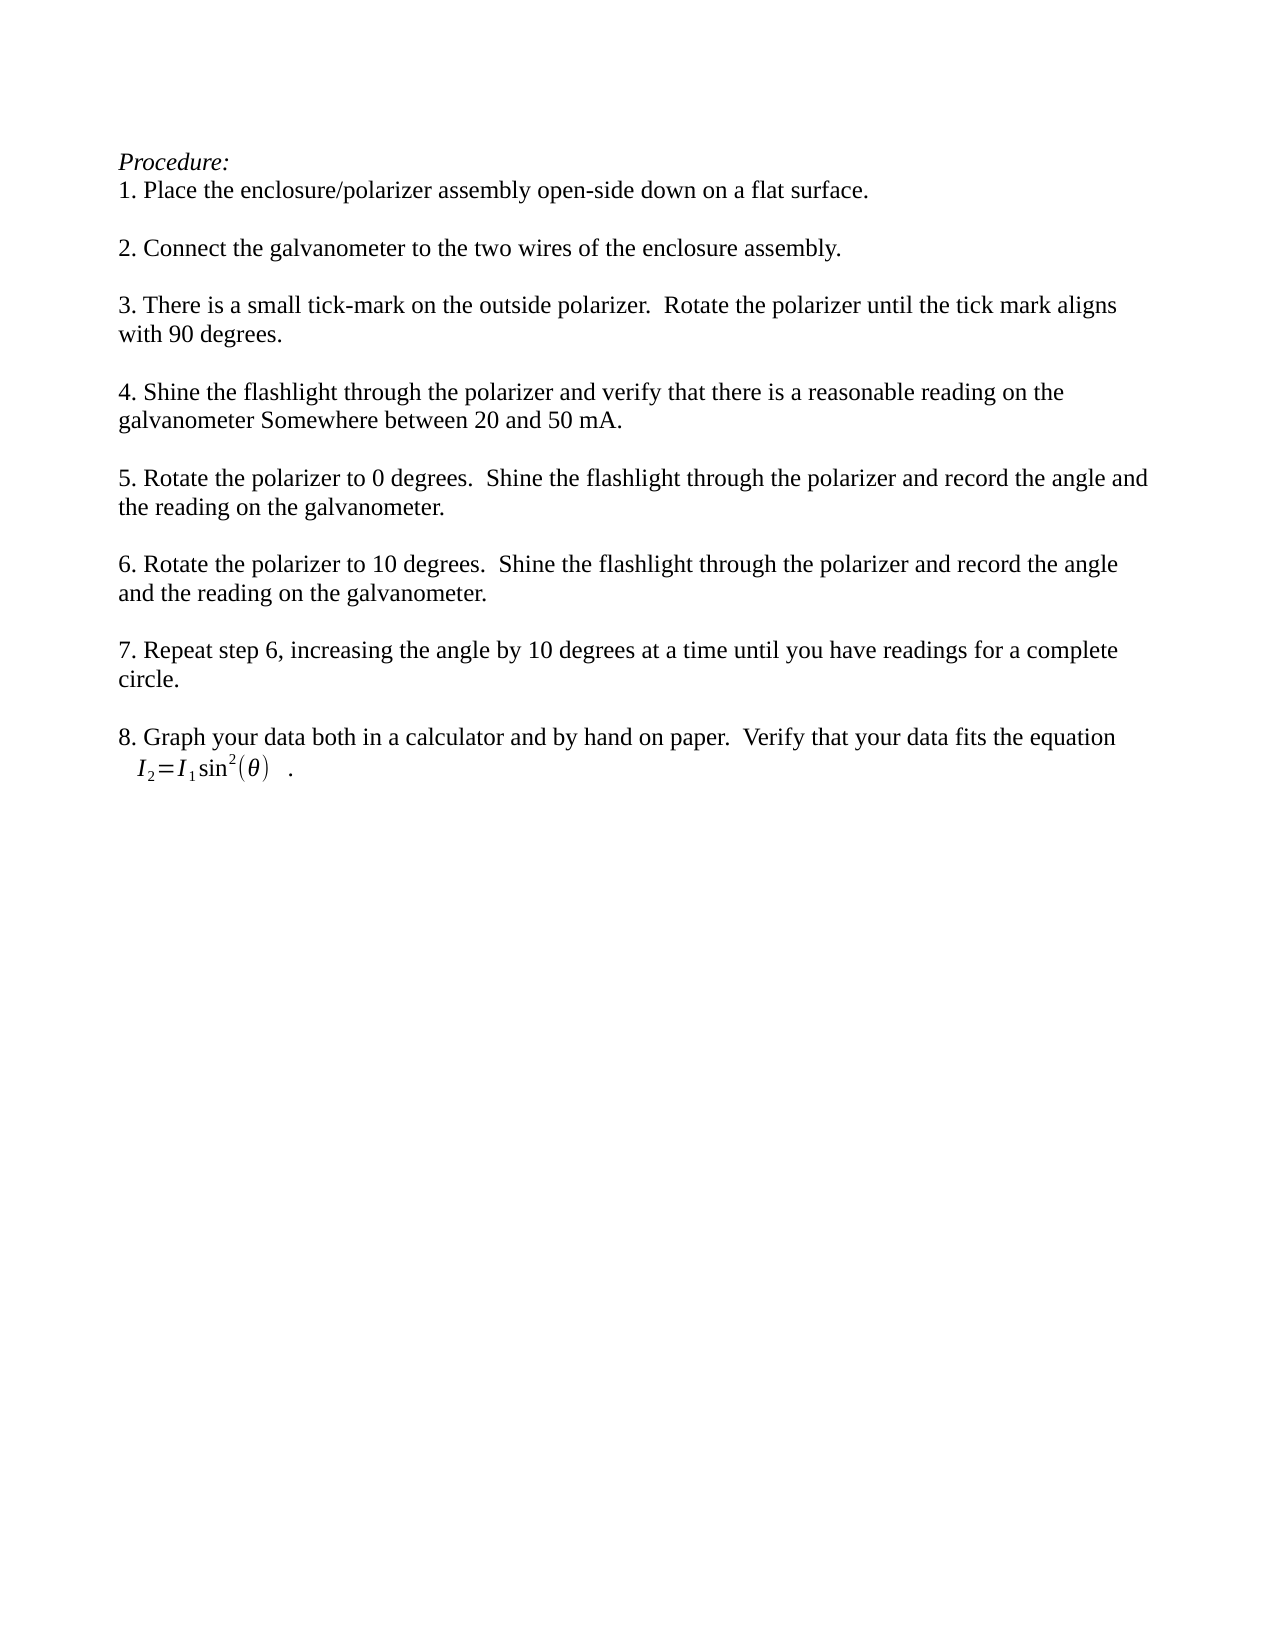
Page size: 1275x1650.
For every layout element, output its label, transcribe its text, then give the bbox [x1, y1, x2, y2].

text 4. Shine the flashlight through the polarizer and verify that there is a reasonable reading on the galvanometer Somewhere between 20 and 50 mA. [118, 377, 1157, 434]
text 5. Rotate the polarizer to 0 degrees. Shine the flashlight through the polarizer and record the angle and the reading on the galvanometer. [118, 463, 1157, 521]
text 8. Graph your data both in a calculator and by hand on paper. Verify that your data fits the equation . [118, 722, 1157, 786]
text 3. There is a small tick-mark on the outside polarizer. Rotate the polarizer until the tick mark aligns with 90 degrees. [118, 291, 1157, 348]
text Procedure: [118, 147, 1157, 176]
text 7. Repeat step 6, increasing the angle by 10 degrees at a time until you have readings for a complete circle. [118, 636, 1157, 693]
text 2. Connect the galvanometer to the two wires of the enclosure assembly. [118, 233, 1157, 262]
text 6. Rotate the polarizer to 10 degrees. Shine the flashlight through the polarizer and record the angle and the reading on the galvanometer. [118, 549, 1157, 607]
text 1. Place the enclosure/polarizer assembly open-side down on a flat surface. [118, 176, 1157, 204]
